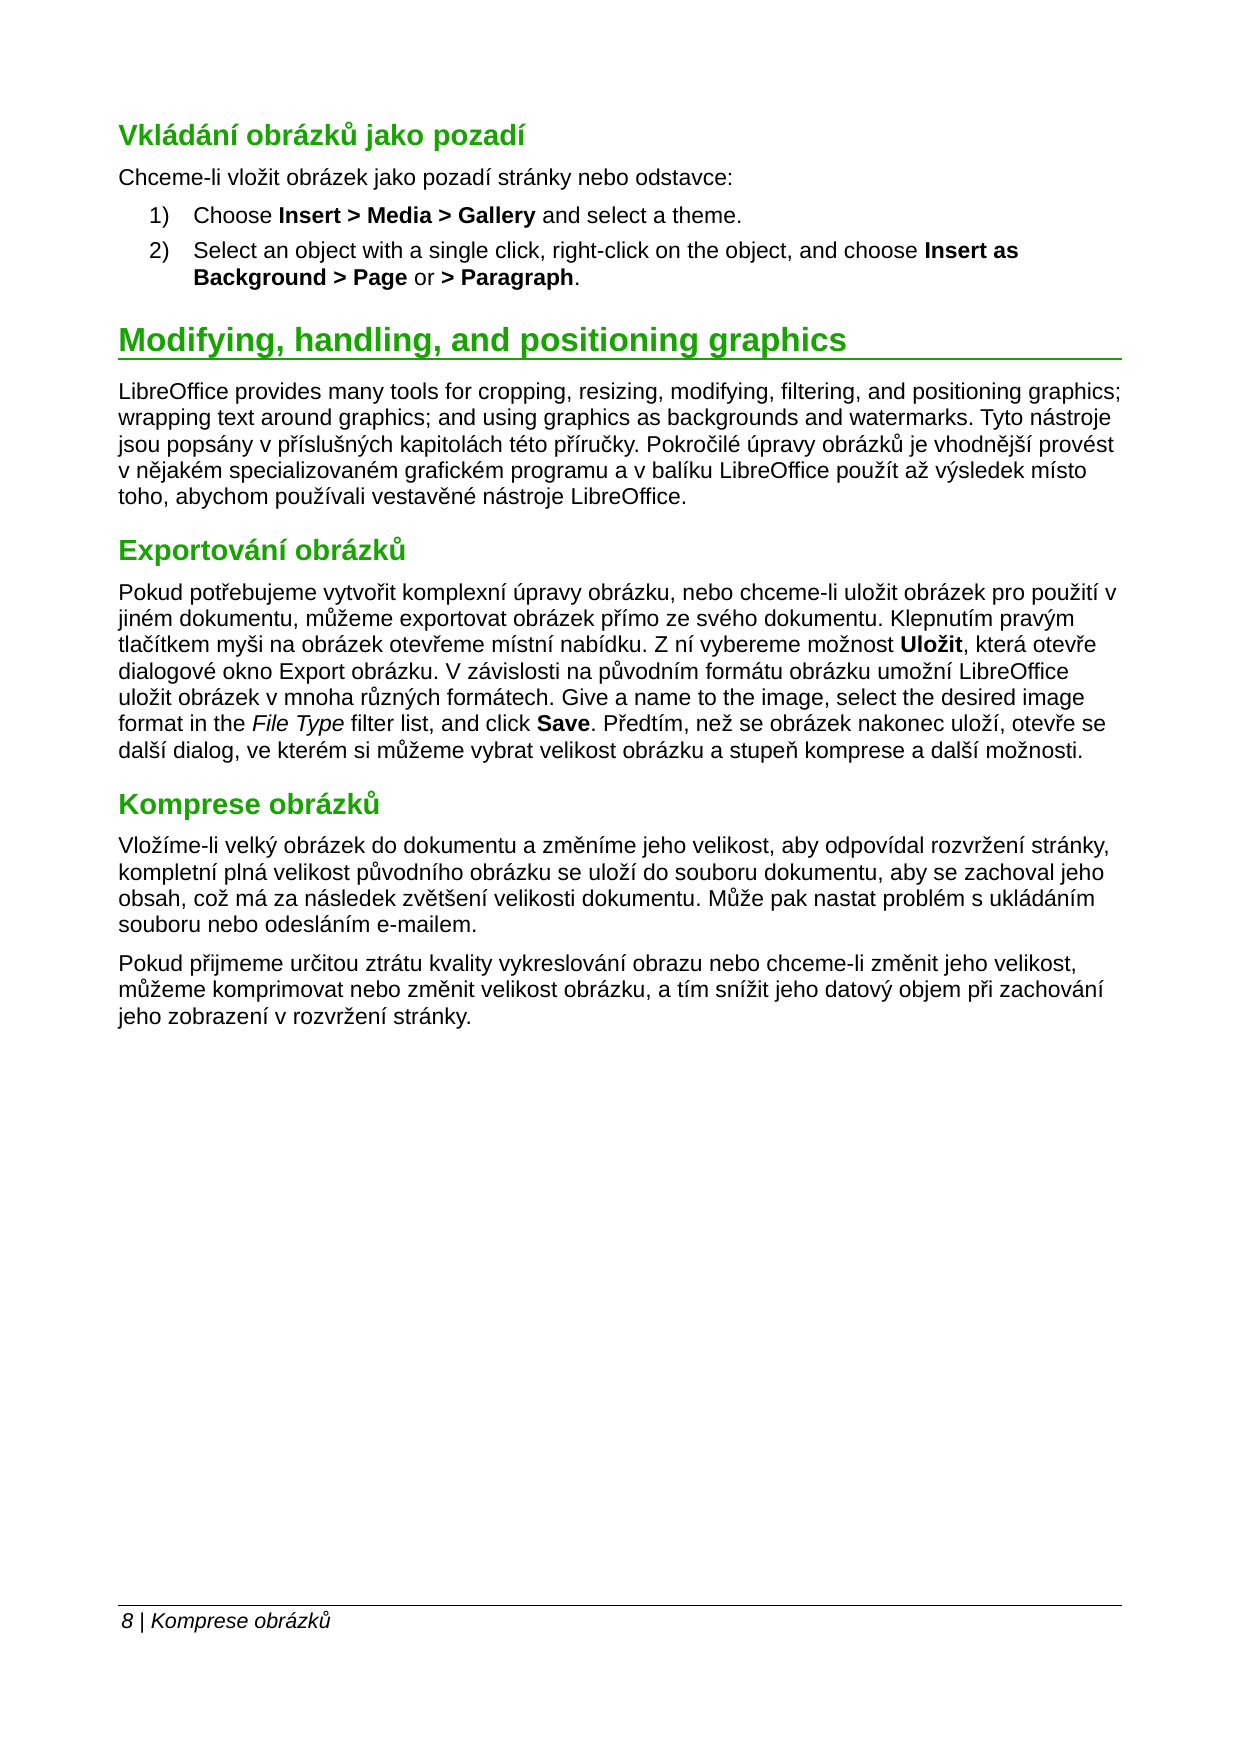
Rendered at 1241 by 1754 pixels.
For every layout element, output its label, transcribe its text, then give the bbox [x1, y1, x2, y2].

text LibreOffice provides many tools for cropping, resizing, modifying, filtering, and positioning graphics; wrapping text around graphics; and using graphics as backgrounds and watermarks. Tyto nástroje jsou popsány v příslušných kapitolách této příručky. Pokročilé úpravy obrázků je vhodnější provést v nějakém specializovaném grafickém programu a v balíku LibreOffice použít až výsledek místo toho, abychom používali vestavěné nástroje LibreOffice. [118, 378, 1122, 510]
subtitle Komprese obrázků [118, 787, 1122, 820]
list Select an object with a single click, right-click on the object, and choose Insert as Background > Page or > Paragraph. [169, 237, 1122, 290]
subtitle Modifying, handling, and positioning graphics [118, 320, 1122, 358]
list Choose Insert > Media > Gallery and select a theme. [169, 202, 1122, 229]
list Chceme-li vložit obrázek jako pozadí stránky nebo odstavce: [118, 163, 1122, 190]
text Pokud potřebujeme vytvořit komplexní úpravy obrázku, nebo chceme-li uložit obrázek pro použití v jiném dokumentu, můžeme exportovat obrázek přímo ze svého dokumentu. Klepnutím pravým tlačítkem myši na obrázek otevřeme místní nabídku. Z ní vybereme možnost Uložit, která otevře dialogové okno Export obrázku. V závislosti na původním formátu obrázku umožní LibreOffice uložit obrázek v mnoha různých formátech. Give a name to the image, select the desired image format in the File Type filter list, and click Save. Předtím, než se obrázek nakonec uloží, otevře se další dialog, ve kterém si můžeme vybrat velikost obrázku a stupeň komprese a další možnosti. [118, 579, 1122, 763]
text Pokud přijmeme určitou ztrátu kvality vykreslování obrazu nebo chceme-li změnit jeho velikost, můžeme komprimovat nebo změnit velikost obrázku, a tím snížit jeho datový objem při zachování jeho zobrazení v rozvržení stránky. [118, 950, 1122, 1029]
subtitle Vkládání obrázků jako pozadí [118, 118, 1122, 152]
subtitle Exportování obrázků [118, 533, 1122, 567]
text Vložíme-li velký obrázek do dokumentu a změníme jeho velikost, aby odpovídal rozvržení stránky, kompletní plná velikost původního obrázku se uloží do souboru dokumentu, aby se zachoval jeho obsah, což má za následek zvětšení velikosti dokumentu. Může pak nastat problém s ukládáním souboru nebo odesláním e-mailem. [118, 832, 1122, 937]
